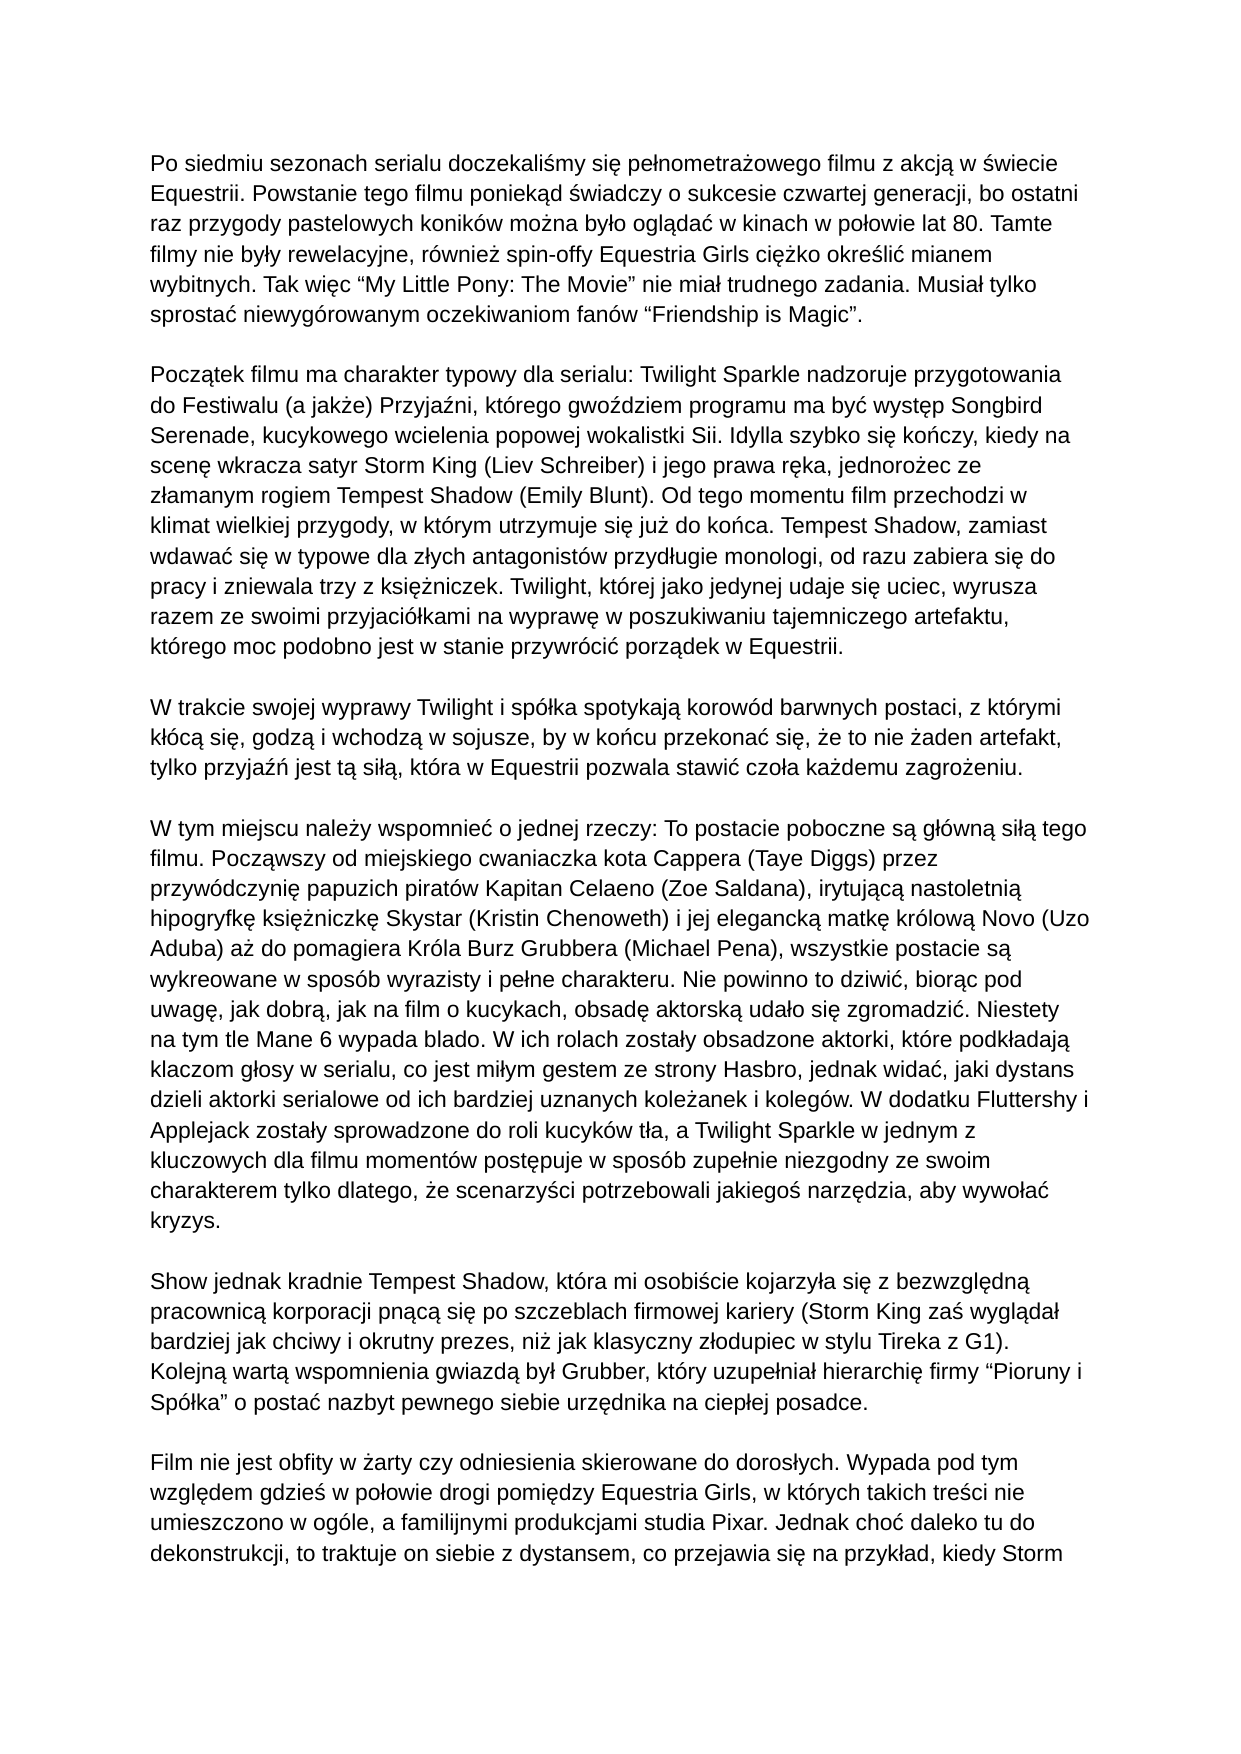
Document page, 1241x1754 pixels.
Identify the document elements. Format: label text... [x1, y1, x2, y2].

text Film nie jest obfity w żarty czy odniesienia skierowane do dorosłych. Wypada pod tym względem gdzieś w połowie drogi pomiędzy Equestria Girls, w których takich treści nie umieszczono w ogóle, a familijnymi produkcjami studia Pixar. Jednak choć daleko tu do dekonstrukcji, to traktuje on siebie z dystansem, co przejawia się na przykład, kiedy Storm [150, 1449, 1090, 1566]
text Po siedmiu sezonach serialu doczekaliśmy się pełnometrażowego filmu z akcją w świecie Equestrii. Powstanie tego filmu poniekąd świadczy o sukcesie czwartej generacji, bo ostatni raz przygody pastelowych koników można było oglądać w kinach w połowie lat 80. Tamte filmy nie były rewelacyjne, również spin-offy Equestria Girls ciężko określić mianem wybitnych. Tak więc “My Little Pony: The Movie” nie miał trudnego zadania. Musiał tylko sprostać niewygórowanym oczekiwaniom fanów “Friendship is Magic”. [150, 150, 1090, 327]
text Show jednak kradnie Tempest Shadow, która mi osobiście kojarzyła się z bezwzględną pracownicą korporacji pnącą się po szczeblach firmowej kariery (Storm King zaś wyglądał bardziej jak chciwy i okrutny prezes, niż jak klasyczny złodupiec w stylu Tireka z G1). Kolejną wartą wspomnienia gwiazdą był Grubber, który uzupełniał hierarchię firmy “Pioruny i Spółka” o postać nazbyt pewnego siebie urzędnika na ciepłej posadce. [150, 1268, 1090, 1415]
text W tym miejscu należy wspomnieć o jednej rzeczy: To postacie poboczne są główną siłą tego filmu. Począwszy od miejskiego cwaniaczka kota Cappera (Taye Diggs) przez przywódczynię papuzich piratów Kapitan Celaeno (Zoe Saldana), irytującą nastoletnią hipogryfkę księżniczkę Skystar (Kristin Chenoweth) i jej elegancką matkę królową Novo (Uzo Aduba) aż do pomagiera Króla Burz Grubbera (Michael Pena), wszystkie postacie są wykreowane w sposób wyrazisty i pełne charakteru. Nie powinno to dziwić, biorąc pod uwagę, jak dobrą, jak na film o kucykach, obsadę aktorską udało się zgromadzić. Niestety na tym tle Mane 6 wypada blado. W ich rolach zostały obsadzone aktorki, które podkładają klaczom głosy w serialu, co jest miłym gestem ze strony Hasbro, jednak widać, jaki dystans dzieli aktorki serialowe od ich bardziej uznanych koleżanek i kolegów. W dodatku Fluttershy i Applejack zostały sprowadzone do roli kucyków tła, a Twilight Sparkle w jednym z kluczowych dla filmu momentów postępuje w sposób zupełnie niezgodny ze swoim charakterem tylko dlatego, że scenarzyści potrzebowali jakiegoś narzędzia, aby wywołać kryzys. [150, 814, 1090, 1234]
text W trakcie swojej wyprawy Twilight i spółka spotykają korowód barwnych postaci, z którymi kłócą się, godzą i wchodzą w sojusze, by w końcu przekonać się, że to nie żaden artefakt, tylko przyjaźń jest tą siłą, która w Equestrii pozwala stawić czoła każdemu zagrożeniu. [150, 694, 1090, 781]
text Początek filmu ma charakter typowy dla serialu: Twilight Sparkle nadzoruje przygotowania do Festiwalu (a jakże) Przyjaźni, którego gwoździem programu ma być występ Songbird Serenade, kucykowego wcielenia popowej wokalistki Sii. Idylla szybko się kończy, kiedy na scenę wkracza satyr Storm King (Liev Schreiber) i jego prawa ręka, jednorożec ze złamanym rogiem Tempest Shadow (Emily Blunt). Od tego momentu film przechodzi w klimat wielkiej przygody, w którym utrzymuje się już do końca. Tempest Shadow, zamiast wdawać się w typowe dla złych antagonistów przydługie monologi, od razu zabiera się do pracy i zniewala trzy z księżniczek. Twilight, której jako jedynej udaje się uciec, wyrusza razem ze swoimi przyjaciółkami na wyprawę w poszukiwaniu tajemniczego artefaktu, którego moc podobno jest w stanie przywrócić porządek w Equestrii. [150, 361, 1090, 660]
